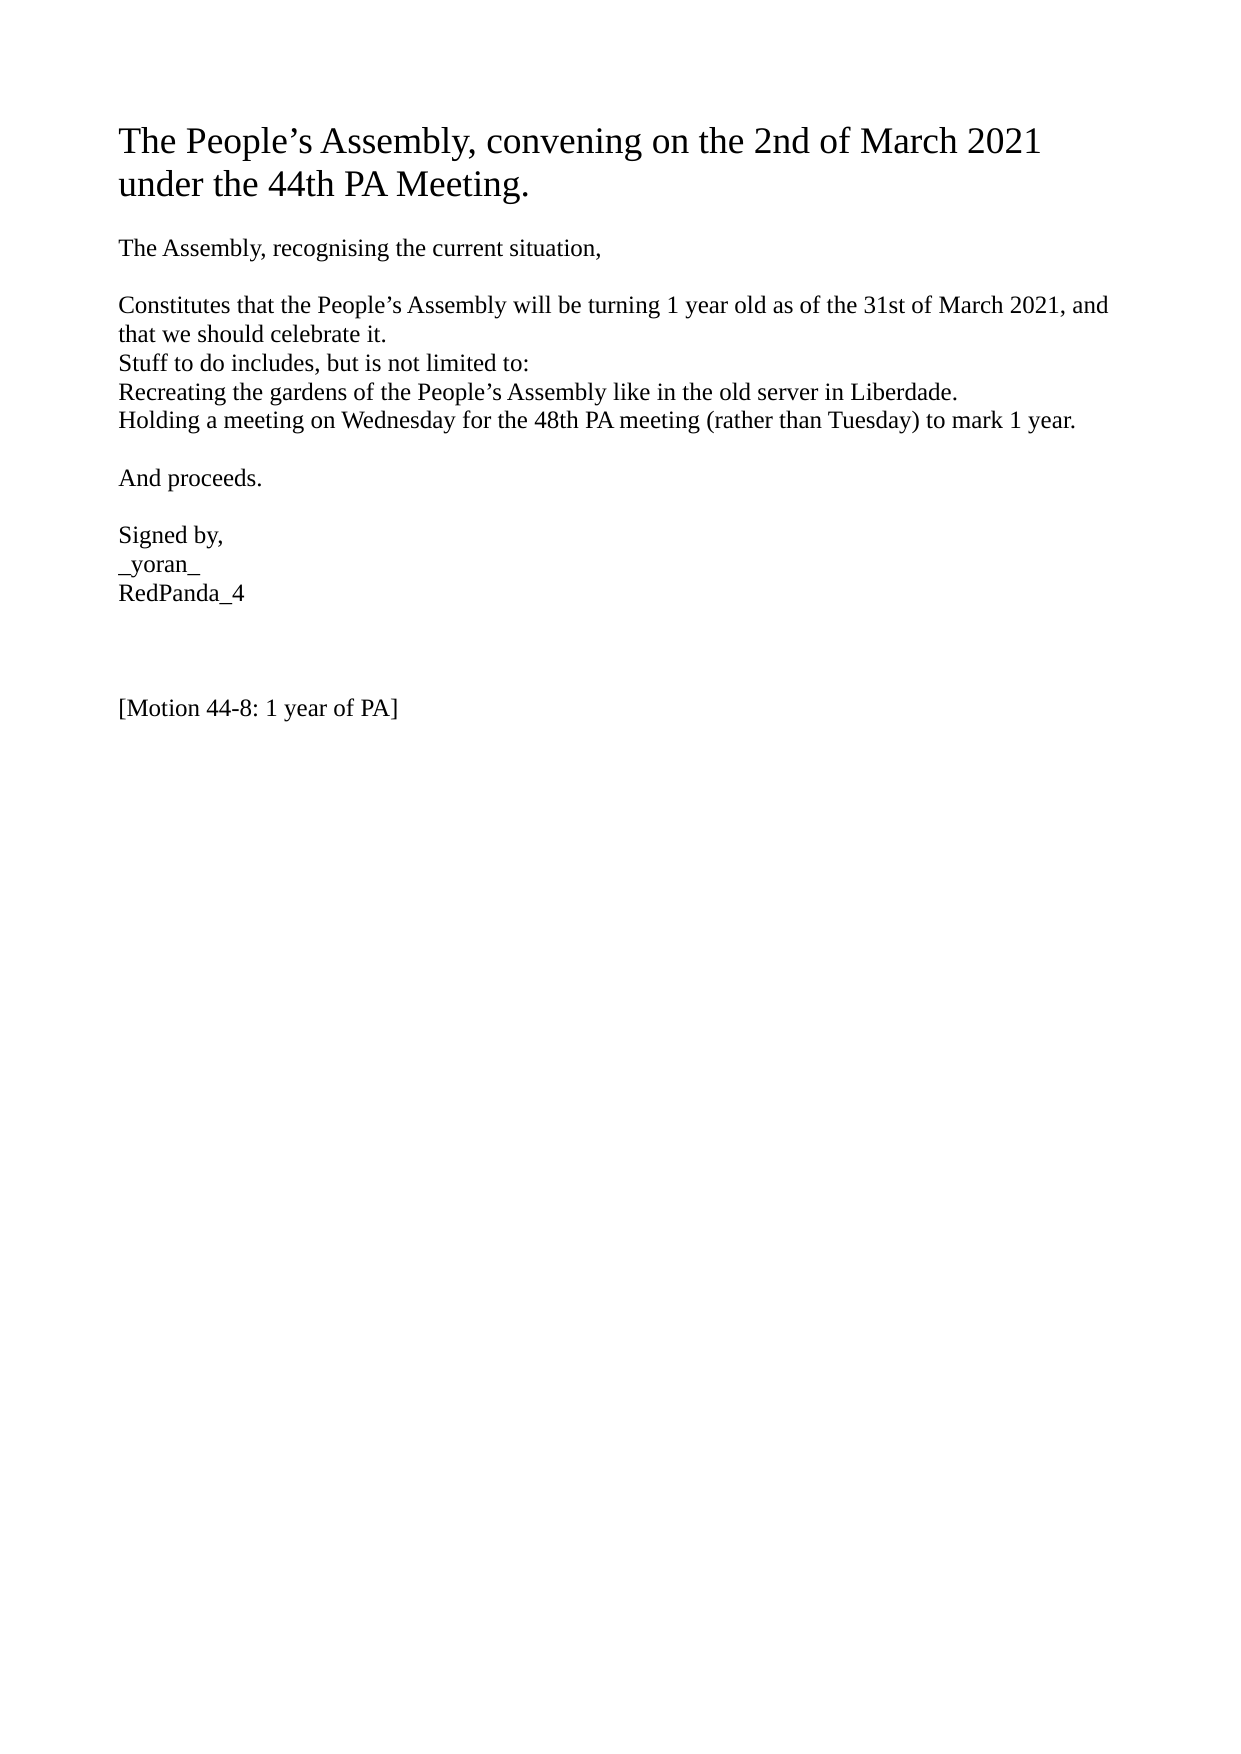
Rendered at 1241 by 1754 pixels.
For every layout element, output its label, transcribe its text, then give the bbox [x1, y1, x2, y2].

text RedPanda_4 [118, 578, 1122, 607]
text The Assembly, recognising the current situation, [118, 233, 1122, 262]
text Signed by, [118, 521, 1122, 549]
text _yoran_ [118, 549, 1122, 578]
text Stuff to do includes, but is not limited to: [118, 348, 1122, 377]
text The People’s Assembly, convening on the 2nd of March 2021 under the 44th PA Meeting. [118, 118, 1122, 204]
text [Motion 44-8: 1 year of PA] [118, 693, 1122, 722]
text Recreating the gardens of the People’s Assembly like in the old server in Liberdade. [118, 377, 1122, 406]
text And proceeds. [118, 463, 1122, 492]
text Constitutes that the People’s Assembly will be turning 1 year old as of the 31st of March 2021, and that we should celebrate it. [118, 291, 1122, 348]
text Holding a meeting on Wednesday for the 48th PA meeting (rather than Tuesday) to mark 1 year. [118, 406, 1122, 434]
